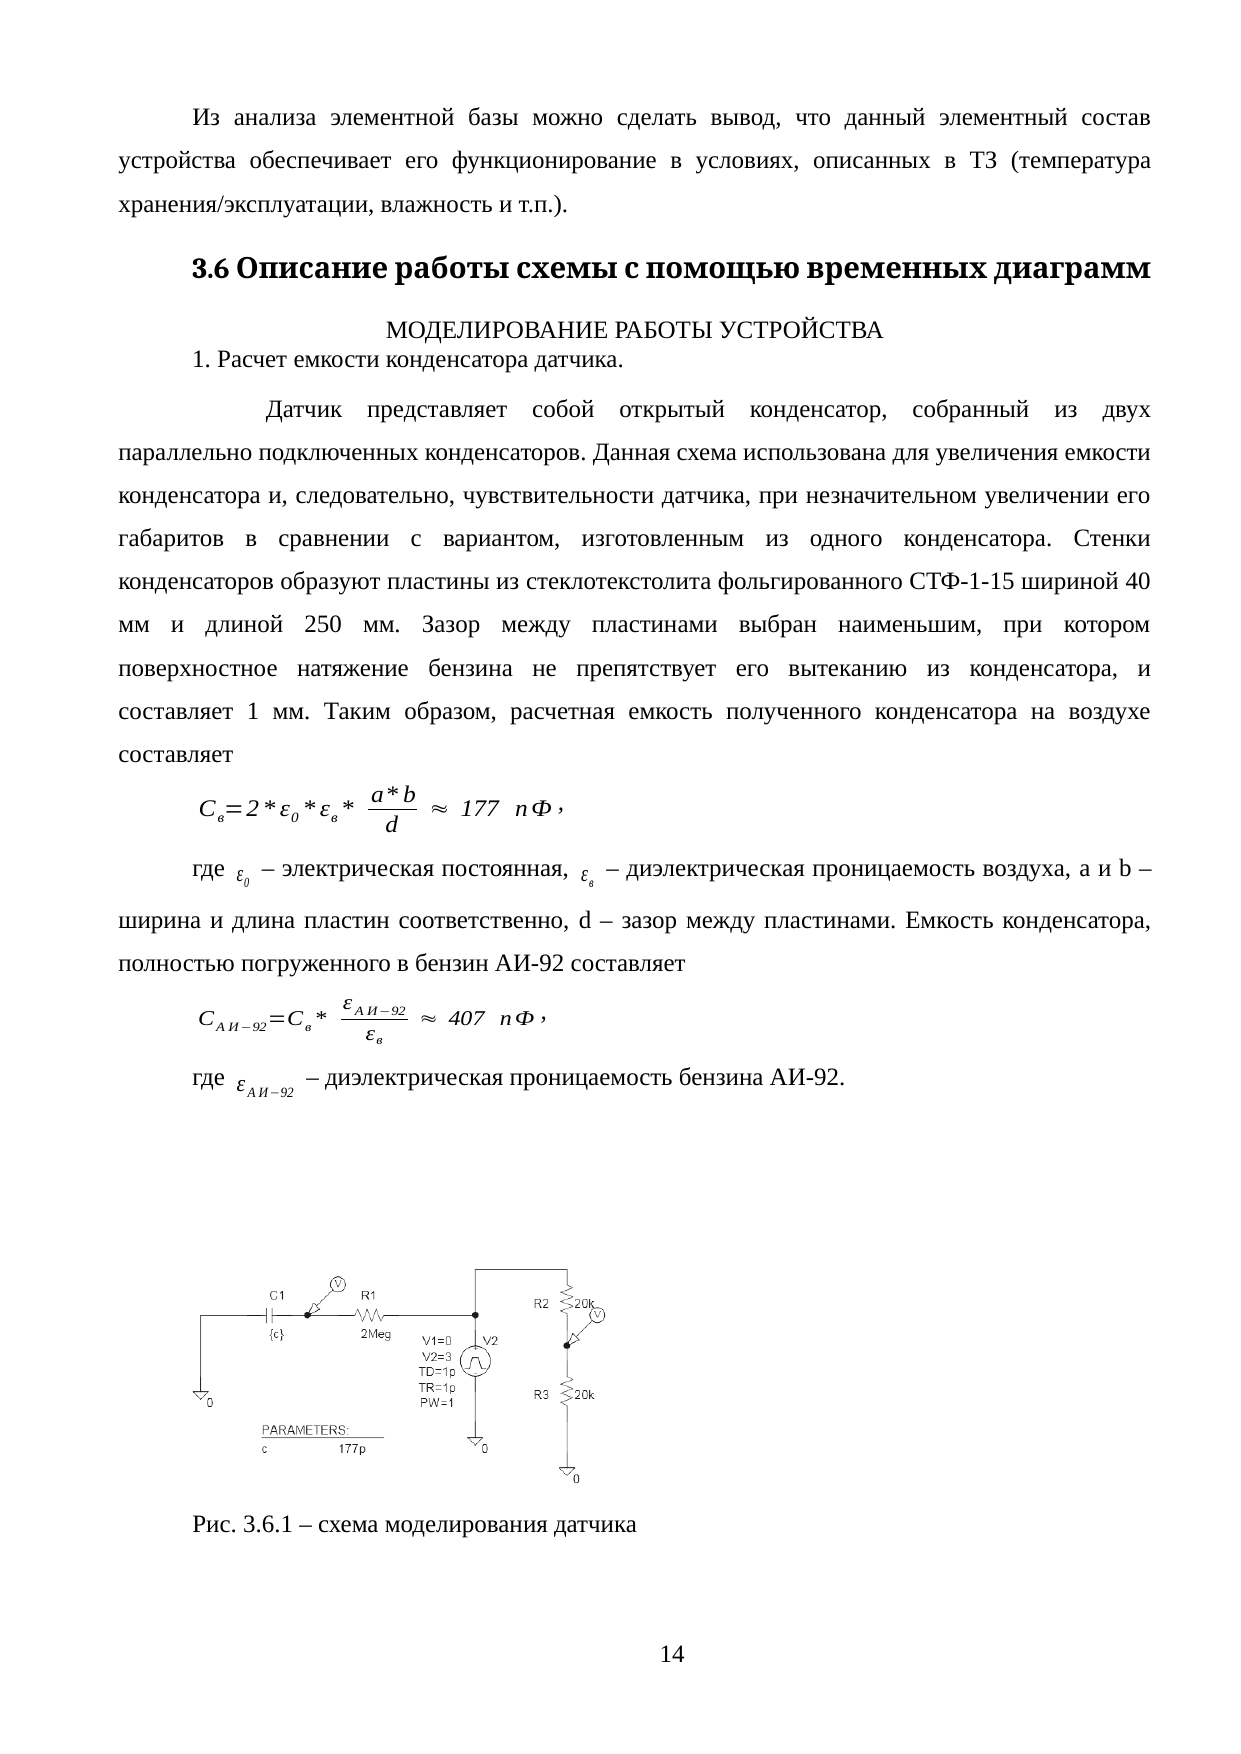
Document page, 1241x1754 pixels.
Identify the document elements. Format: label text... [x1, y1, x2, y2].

text МОДЕЛИРОВАНИЕ РАБОТЫ УСТРОЙСТВА [118, 316, 1152, 344]
text Рис. 3.6.1 – схема моделирования датчика [118, 1509, 1152, 1538]
text , [118, 991, 1152, 1048]
text где – электрическая постоянная, – диэлектрическая проницаемость воздуха, a и b – ширина и длина пластин соответственно, d – зазор между пластинами. Емкость конденсатора, полностью погруженного в бензин АИ-92 составляет [118, 853, 1152, 977]
text Из анализа элементной базы можно сделать вывод, что данный элементный состав устройства обеспечивает его функционирование в условиях, описанных в ТЗ (температура хранения/эксплуатации, влажность и т.п.). [118, 102, 1152, 217]
subtitle 3.6 Описание работы схемы с помощью временных диаграмм [118, 253, 1152, 286]
text 1. Расчет емкости конденсатора датчика. [118, 344, 1152, 373]
text где – диэлектрическая проницаемость бензина АИ-92. [118, 1062, 1152, 1100]
text , [118, 782, 1152, 838]
text Датчик представляет собой открытый конденсатор, собранный из двух параллельно подключенных конденсаторов. Данная схема использована для увеличения емкости конденсатора и, следовательно, чувствительности датчика, при незначительном увеличении его габаритов в сравнении с вариантом, изготовленным из одного конденсатора. Стенки конденсаторов образуют пластины из стеклотекстолита фольгированного СТФ-1-15 шириной 40 мм и длиной 250 мм. Зазор между пластинами выбран наименьшим, при котором поверхностное натяжение бензина не препятствует его вытеканию из конденсатора, и составляет 1 мм. Таким образом, расчетная емкость полученного конденсатора на воздухе составляет [118, 394, 1152, 768]
